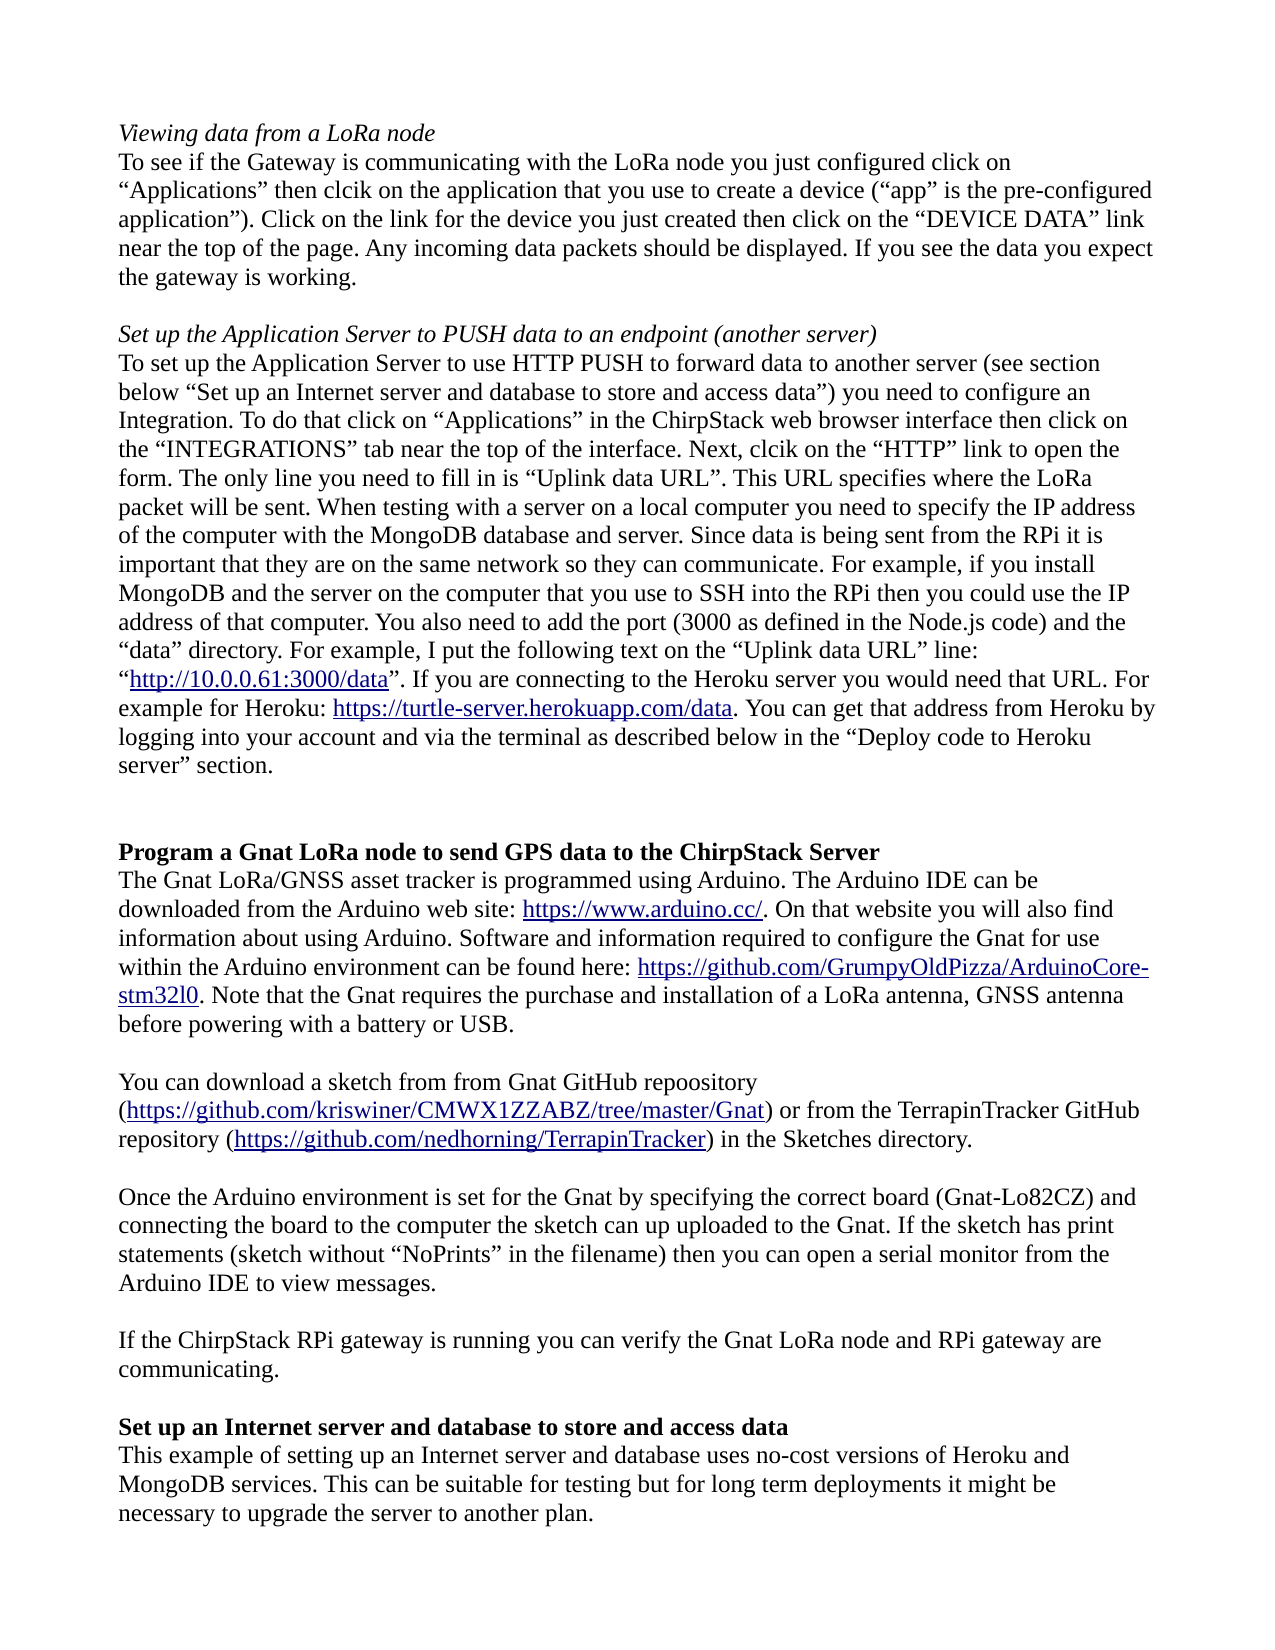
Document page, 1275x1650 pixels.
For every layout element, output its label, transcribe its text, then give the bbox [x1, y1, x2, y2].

text Set up the Application Server to PUSH data to an endpoint (another server) [118, 319, 1157, 348]
text To set up the Application Server to use HTTP PUSH to forward data to another server (see section below “Set up an Internet server and database to store and access data”) you need to configure an Integration. To do that click on “Applications” in the ChirpStack web browser interface then click on the “INTEGRATIONS” tab near the top of the interface. Next, clcik on the “HTTP” link to open the form. The only line you need to fill in is “Uplink data URL”. This URL specifies where the LoRa packet will be sent. When testing with a server on a local computer you need to specify the IP address of the computer with the MongoDB database and server. Since data is being sent from the RPi it is important that they are on the same network so they can communicate. For example, if you install MongoDB and the server on the computer that you use to SSH into the RPi then you could use the IP address of that computer. You also need to add the port (3000 as defined in the Node.js code) and the “data” directory. For example, I put the following text on the “Uplink data URL” line: “http://10.0.0.61:3000/data”. If you are connecting to the Heroku server you would need that URL. For example for Heroku: https://turtle-server.herokuapp.com/data. You can get that address from Heroku by logging into your account and via the terminal as described below in the “Deploy code to Heroku server” section. [118, 348, 1157, 779]
text Once the Arduino environment is set for the Gnat by specifying the correct board (Gnat-Lo82CZ) and connecting the board to the computer the sketch can up uploaded to the Gnat. If the sketch has print statements (sketch without “NoPrints” in the filename) then you can open a serial monitor from the Arduino IDE to view messages. [118, 1182, 1157, 1297]
text If the ChirpStack RPi gateway is running you can verify the Gnat LoRa node and RPi gateway are communicating. [118, 1326, 1157, 1383]
text The Gnat LoRa/GNSS asset tracker is programmed using Arduino. The Arduino IDE can be downloaded from the Arduino web site: https://www.arduino.cc/. On that website you will also find information about using Arduino. Software and information required to configure the Gnat for use within the Arduino environment can be found here: https://github.com/GrumpyOldPizza/ArduinoCore-stm32l0. Note that the Gnat requires the purchase and installation of a LoRa antenna, GNSS antenna before powering with a battery or USB. [118, 866, 1157, 1038]
text To see if the Gateway is communicating with the LoRa node you just configured click on “Applications” then clcik on the application that you use to create a device (“app” is the pre-configured application”). Click on the link for the device you just created then click on the “DEVICE DATA” link near the top of the page. Any incoming data packets should be displayed. If you see the data you expect the gateway is working. [118, 147, 1157, 291]
text Viewing data from a LoRa node [118, 118, 1157, 147]
text Program a Gnat LoRa node to send GPS data to the ChirpStack Server [118, 837, 1157, 866]
text You can download a sketch from from Gnat GitHub repoository (https://github.com/kriswiner/CMWX1ZZABZ/tree/master/Gnat) or from the TerrapinTracker GitHub repository (https://github.com/nedhorning/TerrapinTracker) in the Sketches directory. [118, 1067, 1157, 1153]
text This example of setting up an Internet server and database uses no-cost versions of Heroku and MongoDB services. This can be suitable for testing but for long term deployments it might be necessary to upgrade the server to another plan. [118, 1441, 1157, 1527]
text Set up an Internet server and database to store and access data [118, 1412, 1157, 1441]
